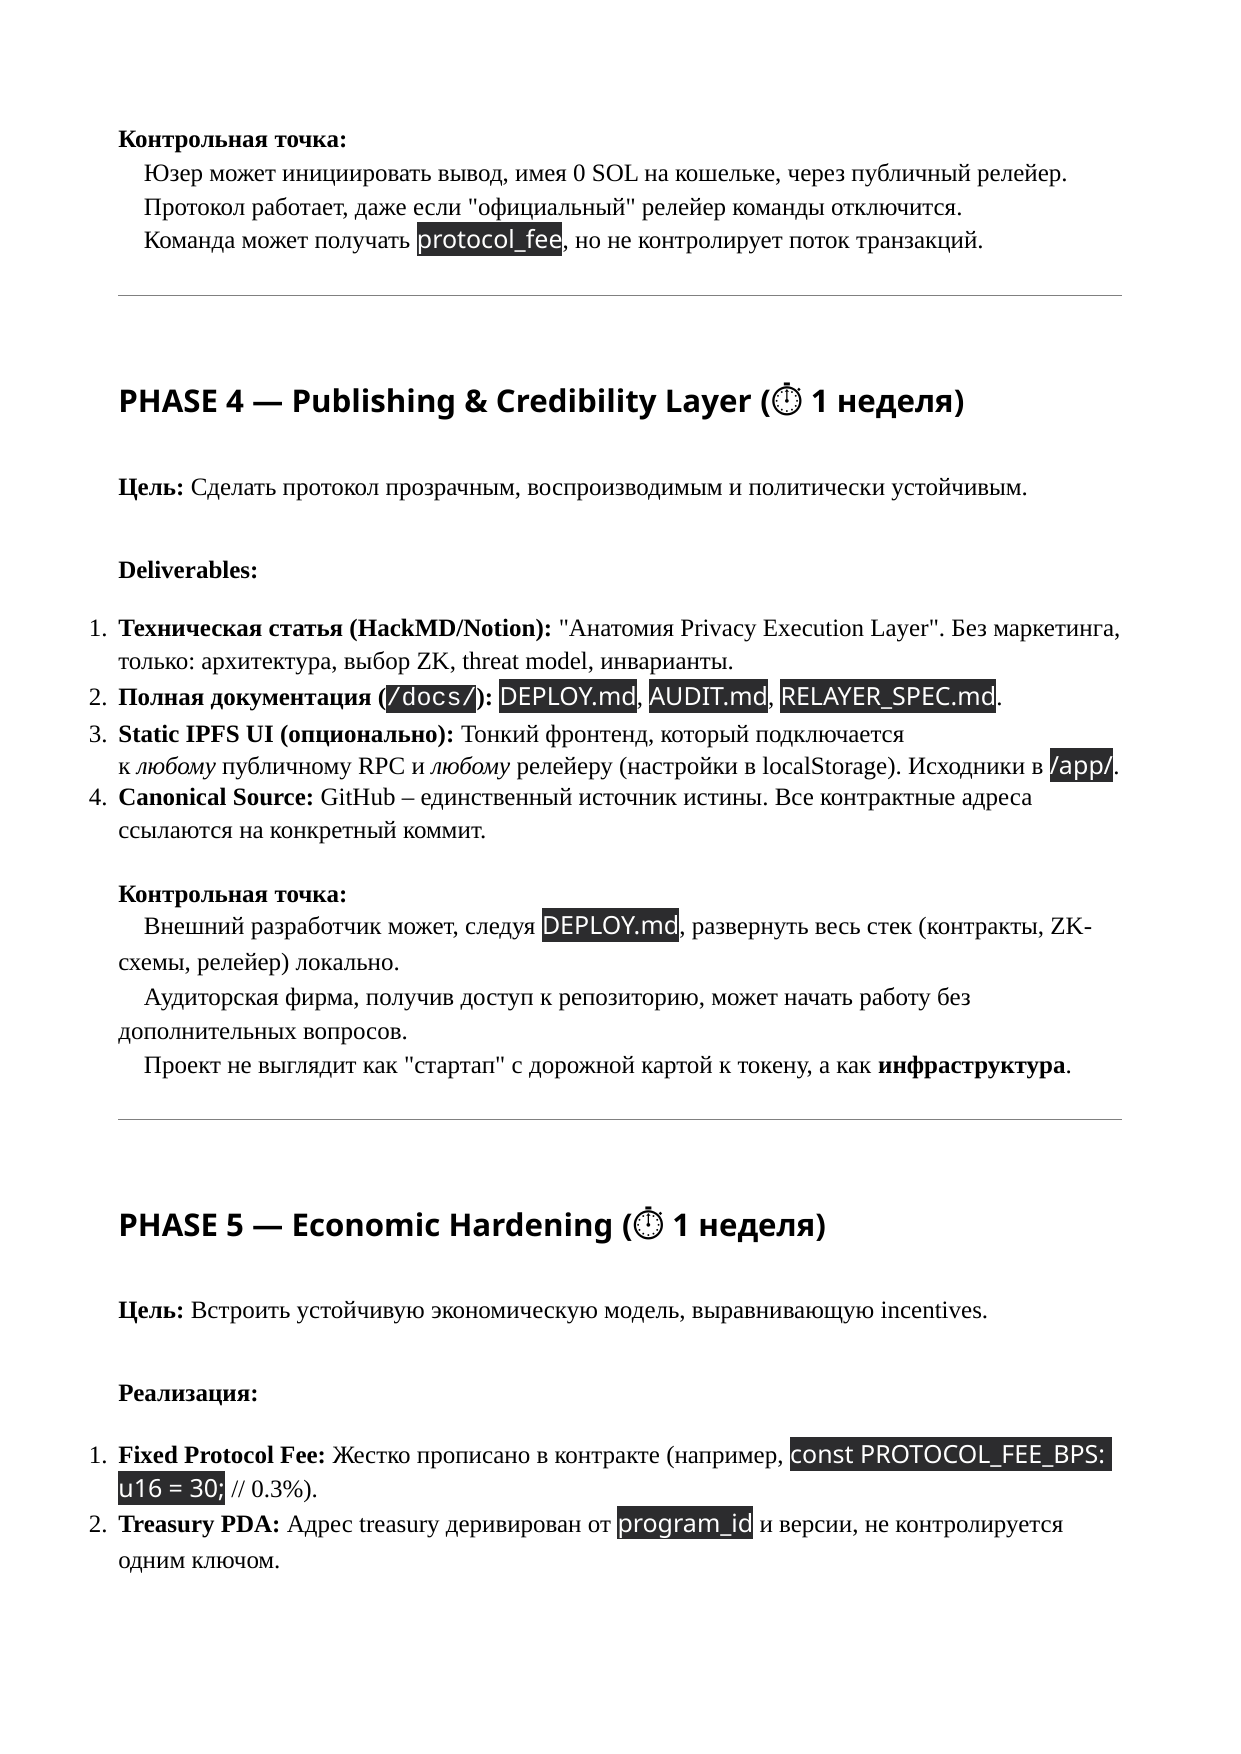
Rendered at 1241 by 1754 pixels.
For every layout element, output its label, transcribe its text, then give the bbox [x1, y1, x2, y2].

list Treasury PDA: Адрес treasury деривирован от program_id и версии, не контролируется одним ключом. [118, 1505, 1122, 1574]
text Контрольная точка: ✅ Внешний разработчик может, следуя DEPLOY.md, развернуть весь стек (контракты, ZK-схемы, релейер) локально. ✅ Аудиторская фирма, получив доступ к репозиторию, может начать работу без дополнительных вопросов. ✅ Проект не выглядит как "стартап" с дорожной картой к токену, а как инфраструктура. [118, 873, 1122, 1079]
text Цель: Сделать протокол прозрачным, воспроизводимым и политически устойчивым. [118, 472, 1122, 501]
list Static IPFS UI (опционально): Тонкий фронтенд, который подключается к любому публичному RPC и любому релейеру (настройки в localStorage). Исходники в /app/. [118, 713, 1122, 782]
list Полная документация (/docs/): DEPLOY.md, AUDIT.md, RELAYER_SPEC.md. [118, 679, 1122, 713]
text Контрольная точка: ✅ Юзер может инициировать вывод, имея 0 SOL на кошельке, через публичный релейер. ✅ Протокол работает, даже если "официальный" релейер команды отключится. ✅ Команда может получать protocol_fee, но не контролирует поток транзакций. [118, 118, 1122, 256]
subtitle PHASE 4 — Publishing & Credibility Layer (⏱ 1 неделя) [118, 375, 1122, 422]
list Canonical Source: GitHub – единственный источник истины. Все контрактные адреса ссылаются на конкретный коммит. [118, 782, 1122, 844]
subtitle PHASE 5 — Economic Hardening (⏱ 1 неделя) [118, 1198, 1122, 1245]
list Fixed Protocol Fee: Жестко прописано в контракте (например, const PROTOCOL_FEE_BPS: u16 = 30; // 0.3%). [118, 1436, 1122, 1505]
text Deliverables: [118, 555, 1122, 583]
text Цель: Встроить устойчивую экономическую модель, выравнивающую incentives. [118, 1295, 1122, 1324]
list Техническая статья (HackMD/Notion): "Анатомия Privacy Execution Layer". Без маркетинга, только: архитектура, выбор ZK, threat model, инварианты. [118, 613, 1122, 674]
text Реализация: [118, 1378, 1122, 1407]
